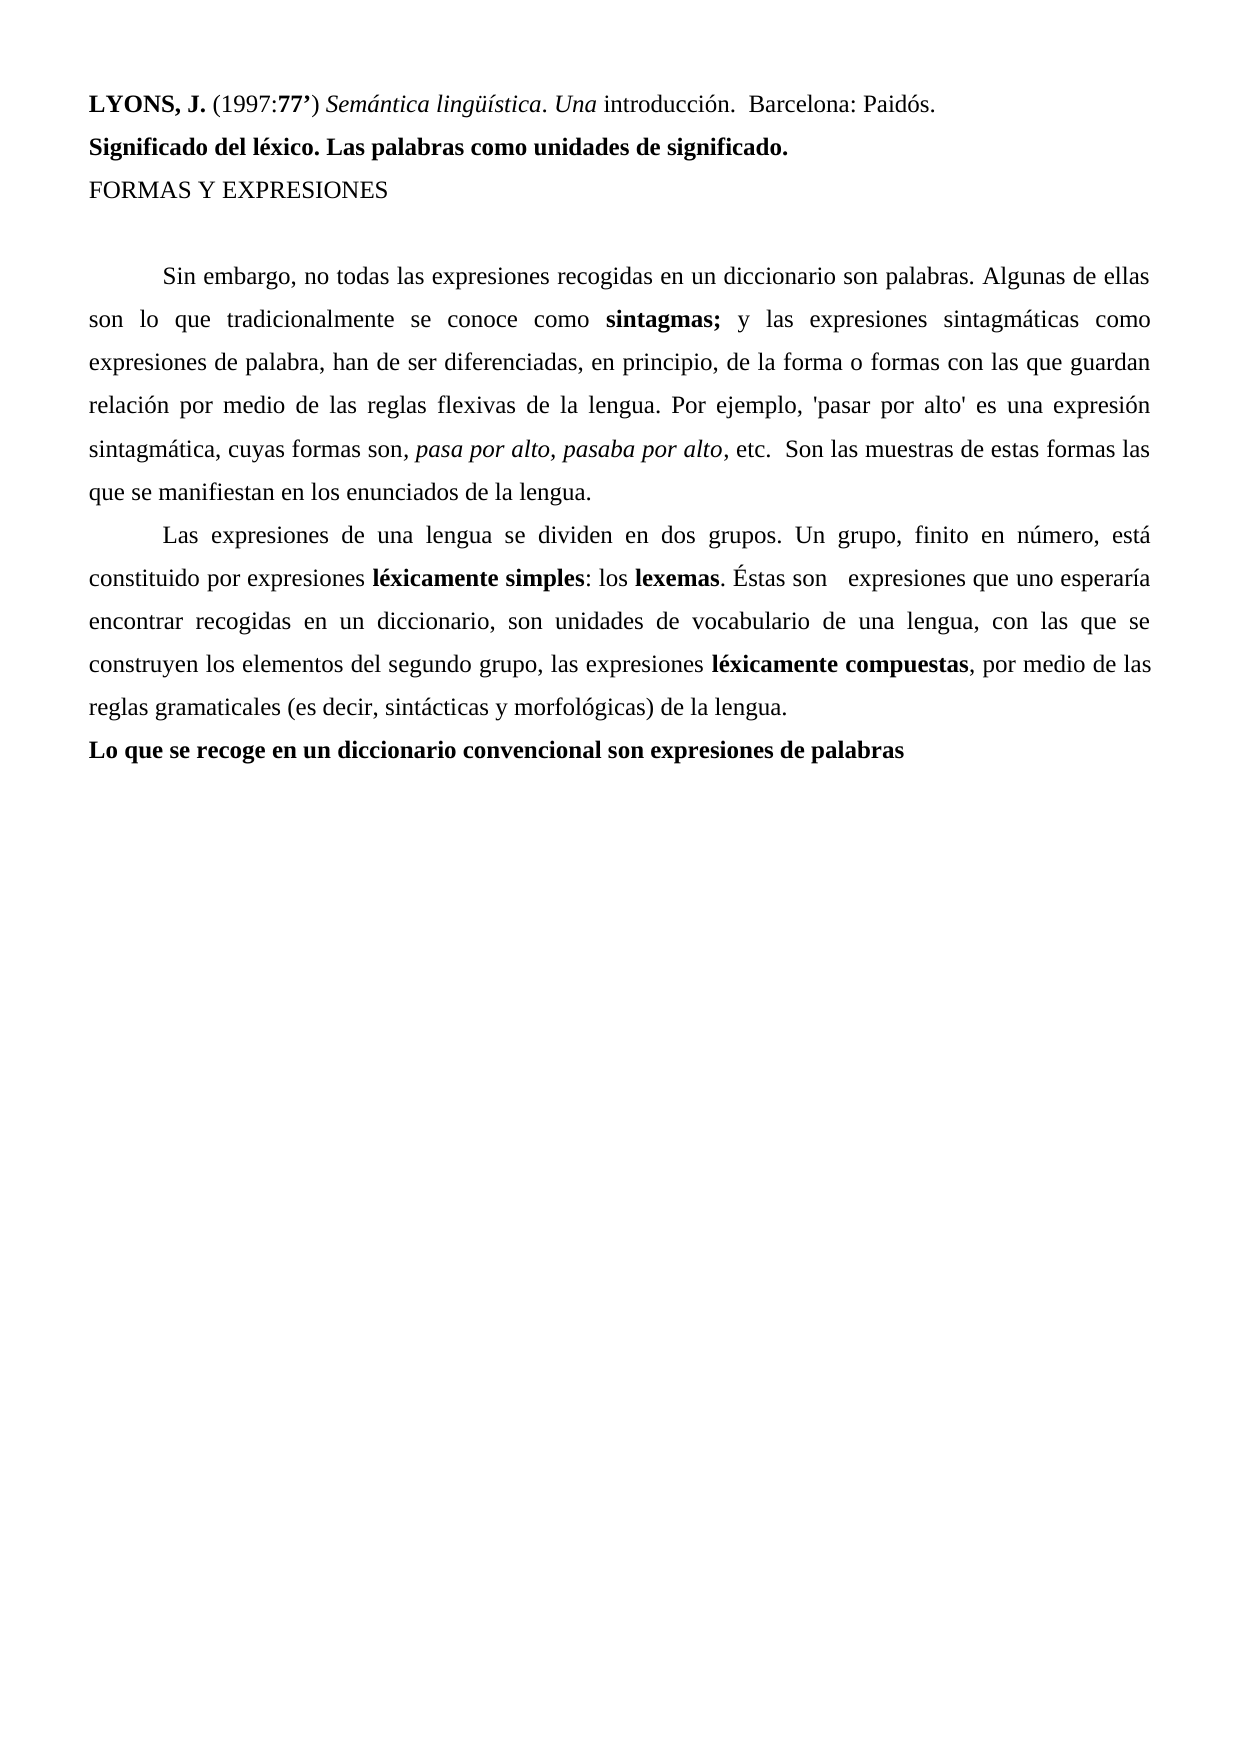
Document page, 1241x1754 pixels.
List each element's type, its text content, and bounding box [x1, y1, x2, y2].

text Sin embargo, no todas las expresiones recogidas en un diccionario son palabras. Algunas de ellas son lo que tradicionalmente se conoce como sintagmas; y las expresiones sintagmáticas como expresiones de palabra, han de ser diferenciadas, en principio, de la forma o formas con las que guardan relación por medio de las reglas flexivas de la lengua. Por ejemplo, 'pasar por alto' es una expresión sintagmática, cuyas formas son, pasa por alto, pasaba por alto, etc. Son las muestras de estas formas las que se manifiestan en los enunciados de la lengua. [89, 261, 1152, 506]
text FORMAS Y EXPRESIONES [89, 175, 1152, 204]
text Significado del léxico. Las palabras como unidades de significado. [89, 132, 1152, 161]
text Lo que se recoge en un diccionario convencional son expresiones de palabras [89, 736, 1152, 764]
text Las expresiones de una lengua se dividen en dos grupos. Un grupo, finito en número, está constituido por expresiones léxicamente simples: los lexemas. Éstas son expresiones que uno esperaría encontrar recogidas en un diccionario, son unidades de vocabulario de una lengua, con las que se construyen los elementos del segundo grupo, las expresiones léxicamente compuestas, por medio de las reglas gramaticales (es decir, sintácticas y morfológicas) de la lengua. [89, 520, 1152, 721]
text LYONS, J. (1997:77’) Semántica lingüística. Una introducción. Barcelona: Paidós. [89, 89, 1152, 117]
